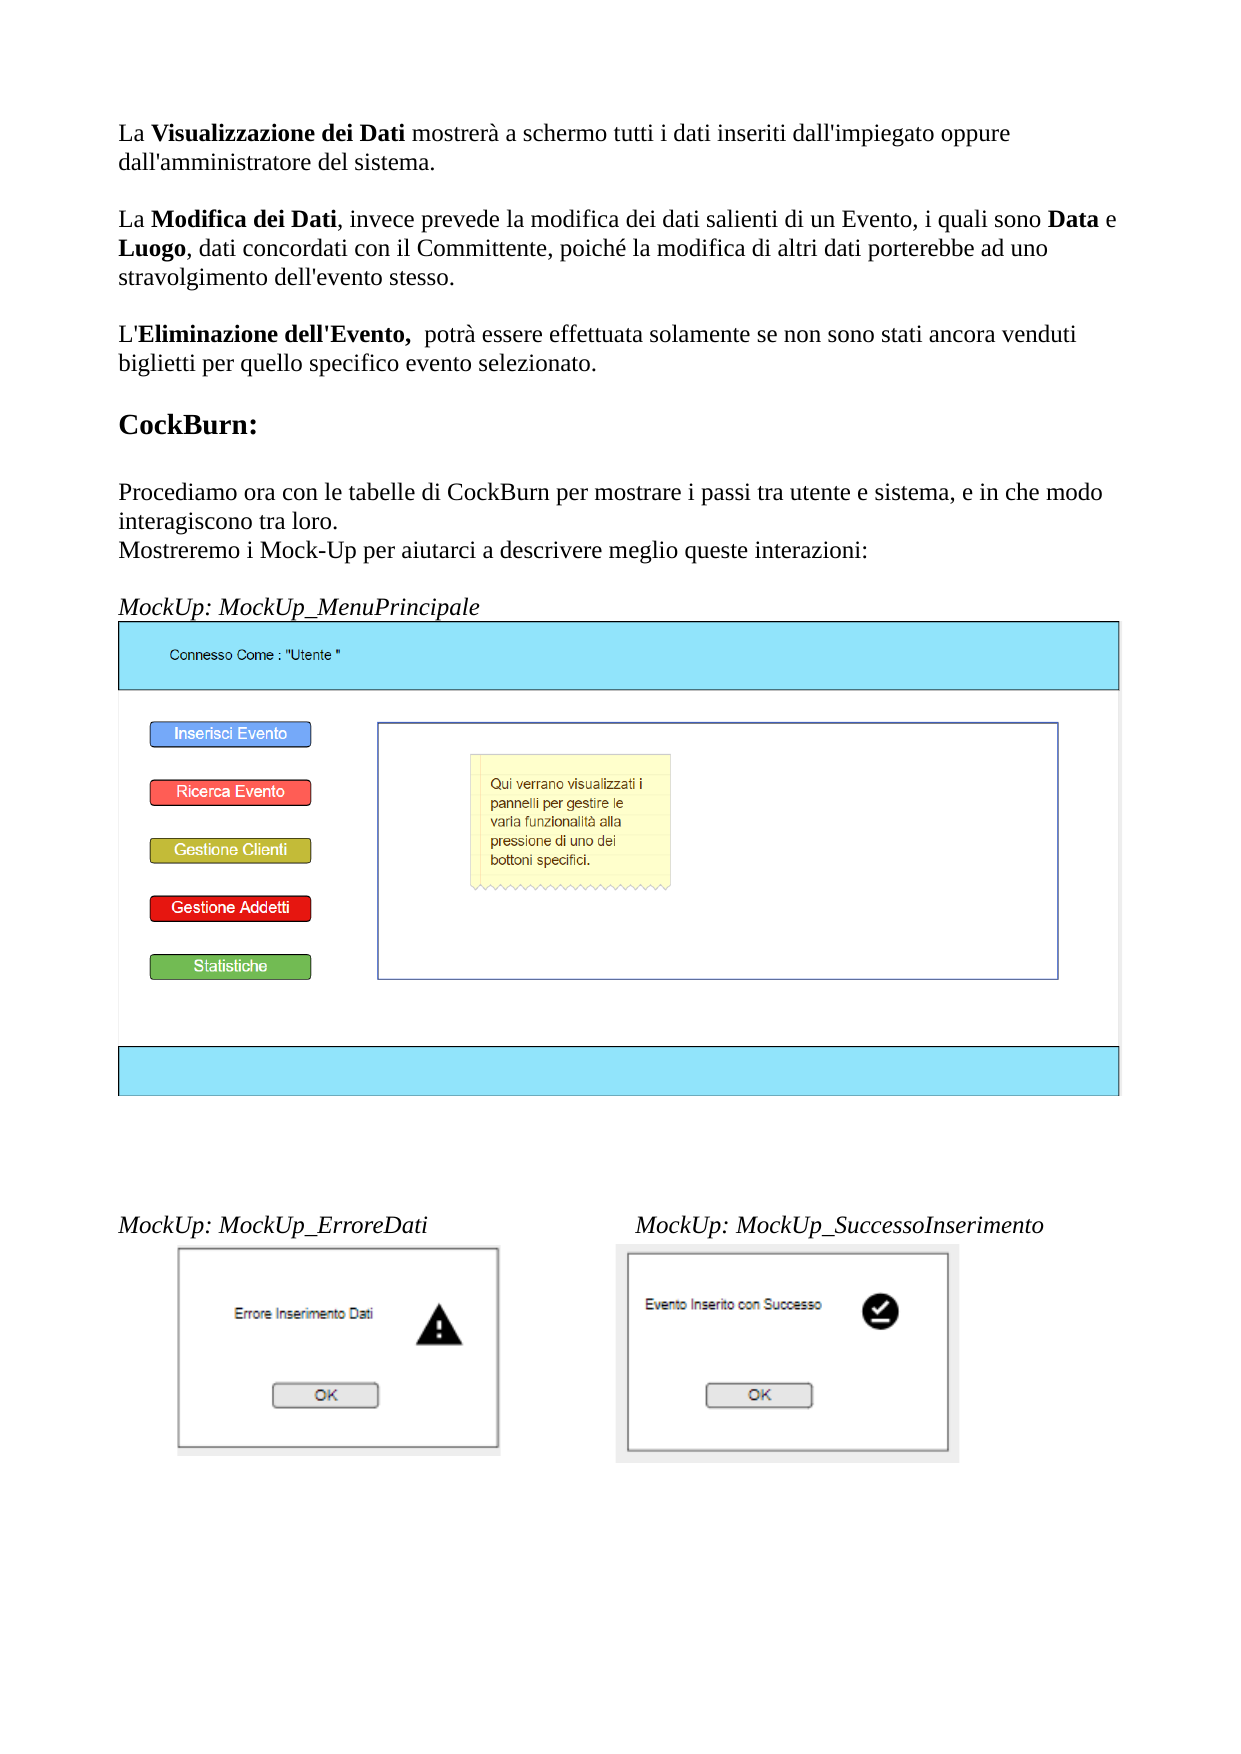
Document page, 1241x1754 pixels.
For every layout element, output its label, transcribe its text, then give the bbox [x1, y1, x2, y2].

text La Modifica dei Dati, invece prevede la modifica dei dati salienti di un Evento, i quali sono Data e Luogo, dati concordati con il Committente, poiché la modifica di altri dati porterebbe ad uno stravolgimento dell'evento stesso. [118, 204, 1122, 291]
picture [118, 621, 1123, 1096]
text Mostreremo i Mock-Up per aiutarci a descrivere meglio queste interazioni: [118, 535, 1122, 564]
text Procediamo ora con le tabelle di CockBurn per mostrare i passi tra utente e sistema, e in che modo interagiscono tra loro. [118, 477, 1122, 535]
text MockUp: MockUp_ErroreDati MockUp: MockUp_SuccessoInserimento [118, 1210, 1122, 1239]
picture [177, 1245, 501, 1456]
text La Visualizzazione dei Dati mostrerà a schermo tutti i dati inseriti dall'impiegato oppure dall'amministratore del sistema. [118, 118, 1122, 176]
text CockBurn: [118, 406, 1122, 442]
text MockUp: MockUp_MenuPrincipale [118, 592, 1122, 621]
picture [615, 1244, 960, 1463]
text L'Eliminazione dell'Evento, potrà essere effettuata solamente se non sono stati ancora venduti biglietti per quello specifico evento selezionato. [118, 319, 1122, 377]
